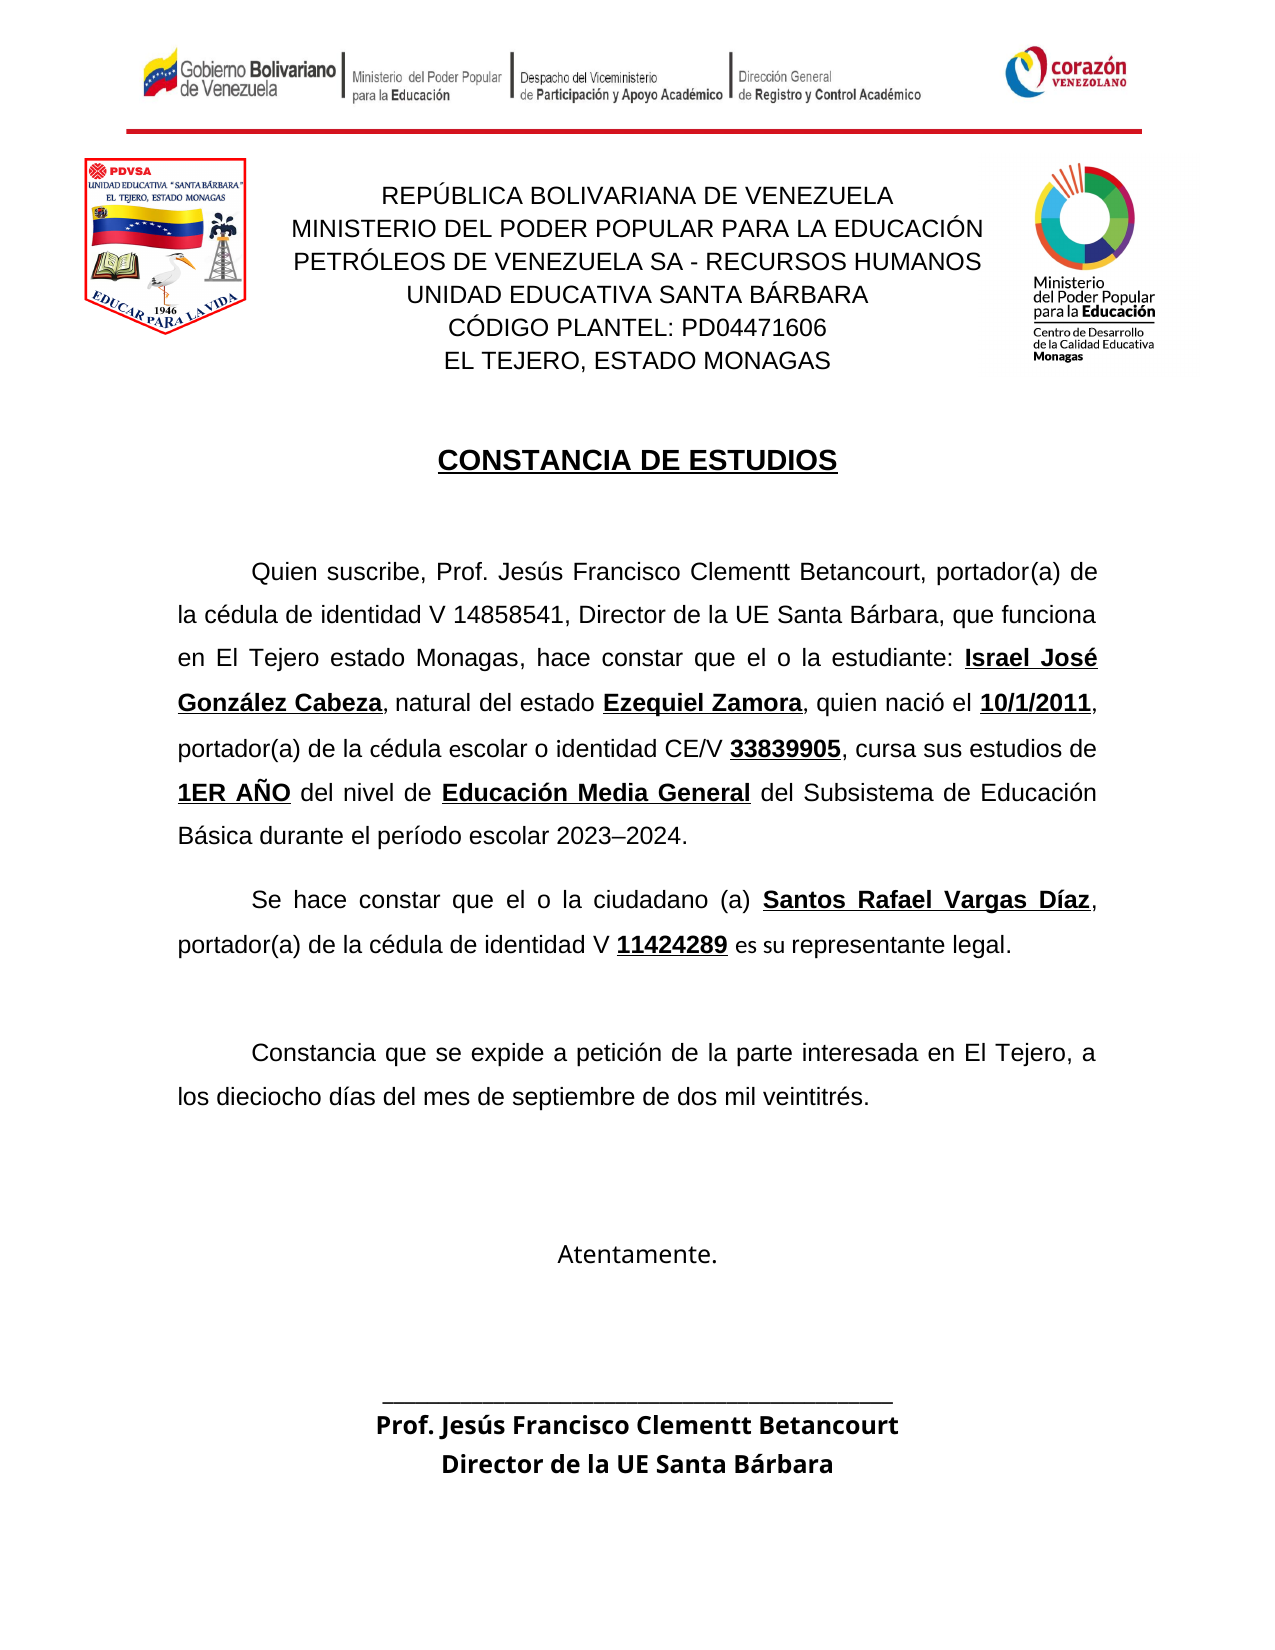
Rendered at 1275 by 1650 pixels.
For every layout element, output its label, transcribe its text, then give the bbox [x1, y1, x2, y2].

text Quien suscribe, Prof. Jesús Francisco Clementt Betancourt, portador(a) de la cédula de identidad V 14858541, Director de la UE Santa Bárbara, que funciona en El Tejero estado Monagas, hace constar que el o la estudiante: Israel José González Cabeza, natural del estado Ezequiel Zamora, quien nació el 10/1/2011, portador(a) de la cédula escolar o identidad CE/V 33839905, cursa sus estudios de 1ER AÑO del nivel de Educación Media General del Subsistema de Educación Básica durante el período escolar 2023–2024. [177, 557, 1098, 849]
picture [978, 153, 1200, 377]
subtitle MINISTERIO DEL PODER POPULAR PARA LA EDUCACIÓN [252, 214, 978, 242]
subtitle PETRÓLEOS DE VENEZUELA SA - RECURSOS HUMANOS [252, 247, 978, 275]
text EL TEJERO, ESTADO MONAGAS [177, 346, 978, 374]
picture [126, 11, 1142, 134]
subtitle REPÚBLICA BOLIVARIANA DE VENEZUELA [252, 181, 978, 209]
text Se hace constar que el o la ciudadano (a) Santos Rafael Vargas Díaz, portador(a) de la cédula de identidad V 11424289 es su representante legal. [177, 885, 1098, 959]
text UNIDAD EDUCATIVA SANTA BÁRBARA [252, 280, 978, 308]
text ______________________________________________ [177, 1373, 1098, 1407]
text Constancia que se expide a petición de la parte interesada en El Tejero, a los dieciocho días del mes de septiembre de dos mil veintitrés. [177, 1038, 1098, 1110]
text Director de la UE Santa Bárbara [177, 1447, 1098, 1481]
text Prof. Jesús Francisco Clementt Betancourt [177, 1407, 1098, 1441]
text Atentamente. [177, 1237, 1098, 1271]
subtitle CONSTANCIA DE ESTUDIOS [177, 443, 1098, 476]
picture [79, 158, 252, 335]
text CÓDIGO PLANTEL: PD04471606 [177, 313, 978, 341]
